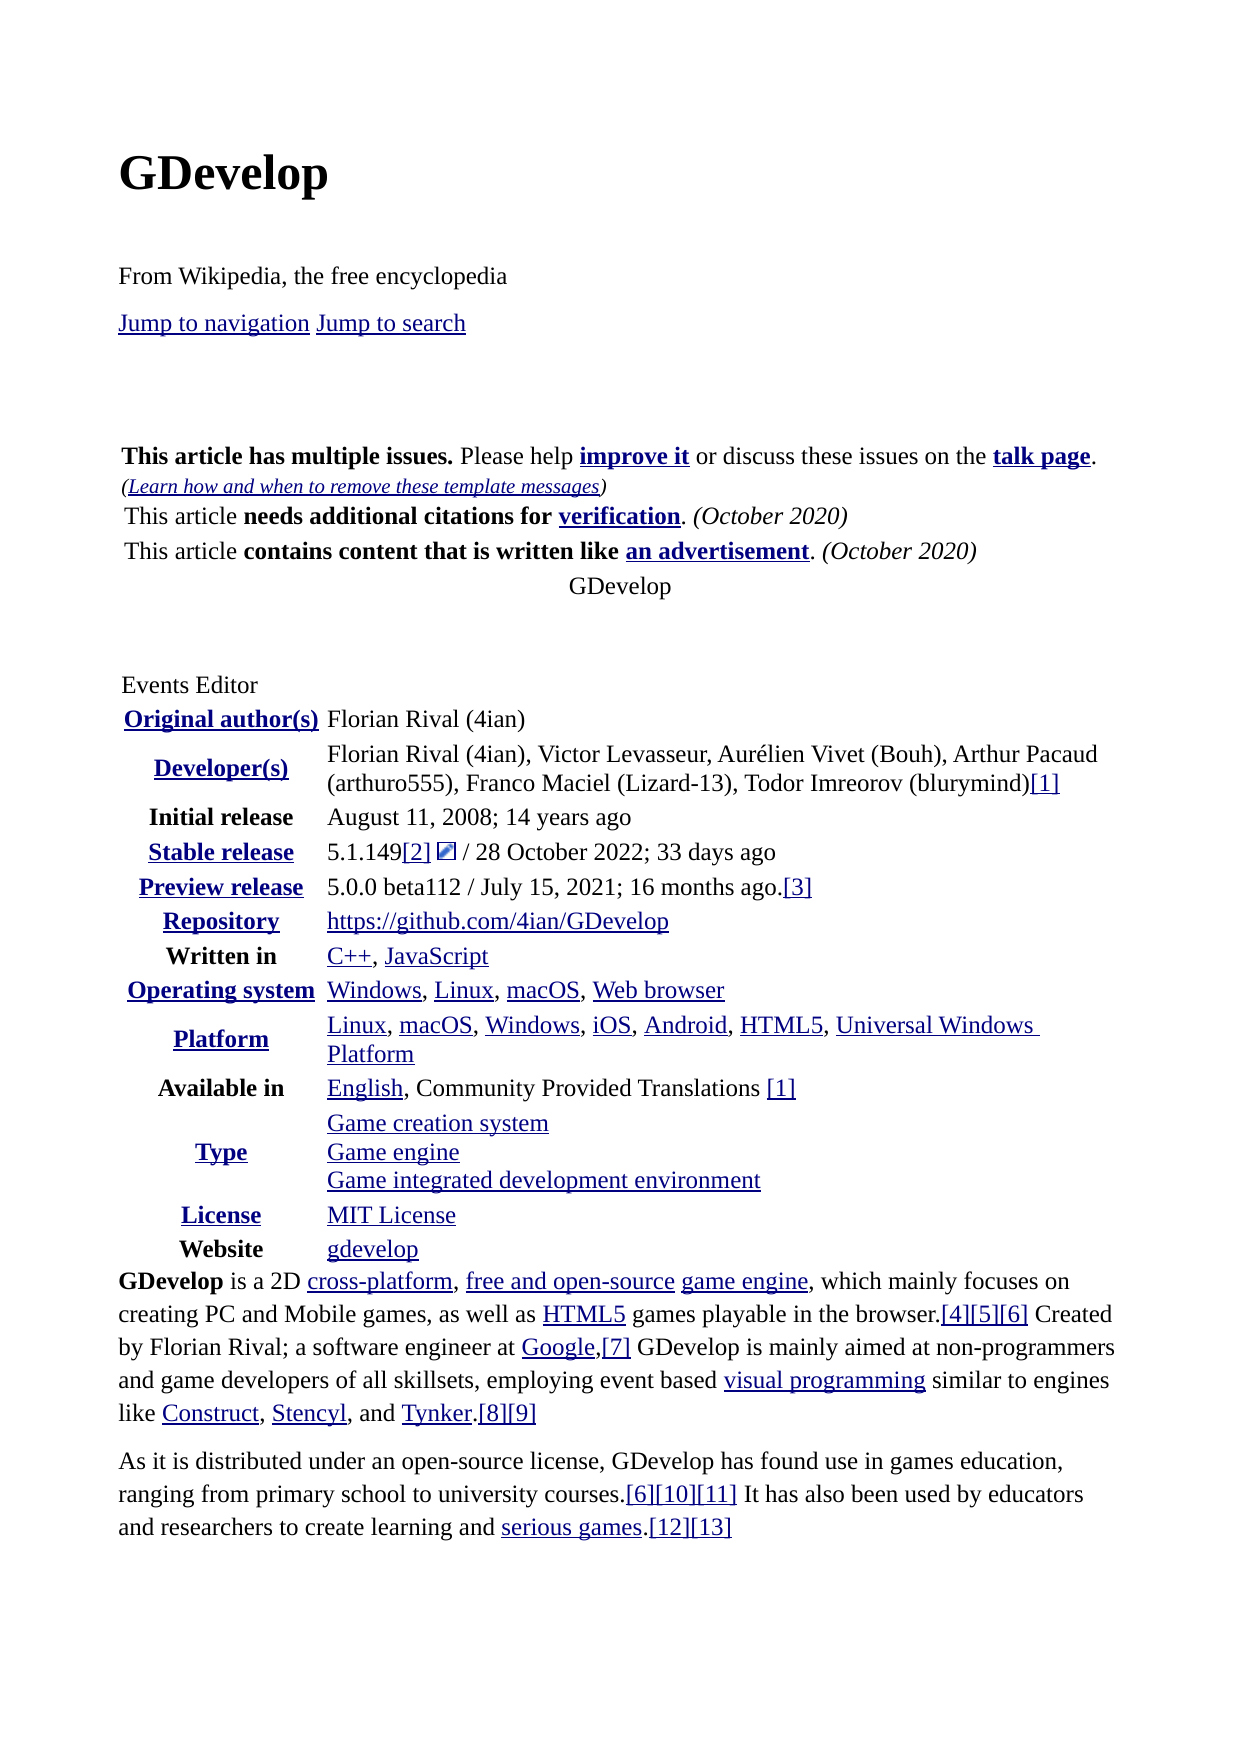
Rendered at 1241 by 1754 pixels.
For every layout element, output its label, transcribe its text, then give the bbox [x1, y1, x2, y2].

text GDevelop is a 2D cross-platform, free and open-source game engine, which mainly focuses on creating PC and Mobile games, as well as HTML5 games playable in the browser.[4][5][6] Created by Florian Rival; a software engineer at Google,[7] GDevelop is mainly aimed at non-programmers and game developers of all skillsets, employing event based visual programming similar to engines like Construct, Stencyl, and Tynker.[8][9] [118, 1266, 1122, 1427]
table_cell Game creation system Game engine Game integrated development environment [324, 1105, 1122, 1197]
table_cell Written in [118, 938, 324, 972]
table_cell 5.0.0 beta112 / July 15, 2021; 16 months ago.[3] [324, 869, 1122, 903]
table_cell Website [118, 1232, 324, 1266]
table_header [118, 356, 191, 391]
picture [439, 843, 454, 859]
table_cell Available in [118, 1070, 324, 1105]
table_cell Linux, macOS, Windows, iOS, Android, HTML5, Universal Windows Platform [324, 1007, 1122, 1070]
table_cell Initial release [118, 800, 324, 834]
table_cell MIT License [324, 1197, 1122, 1232]
table_cell August 11, 2008; 14 years ago [324, 800, 1122, 834]
text As it is distributed under an open-source license, GDevelop has found use in games education, ranging from primary school to university courses.[6][10][11] It has also been used by educators and researchers to create learning and serious games.[12][13] [118, 1446, 1122, 1541]
table_header [118, 604, 1122, 638]
table_header This article needs additional citations for verification. (October 2020) [121, 499, 860, 533]
table_cell Operating system [118, 973, 324, 1007]
subtitle GDevelop [118, 143, 1122, 201]
table_cell Platform [118, 1007, 324, 1070]
table_cell 5.1.149[2] / 28 October 2022; 33 days ago [324, 834, 1122, 869]
table_cell Windows, Linux, macOS, Web browser [324, 973, 1122, 1007]
table_cell C++, JavaScript [324, 938, 1122, 972]
table_cell Preview release [118, 869, 324, 903]
table_header This article has multiple issues. Please help improve it or discuss these issues on the talk page. (Learn how and when to remove these template messages) [118, 438, 1122, 571]
table_cell Florian Rival (4ian), Victor Levasseur, Aurélien Vivet (Bouh), Arthur Pacaud (arthuro555), Franco Maciel (Lizard-13), Todor Imreorov (blurymind)[1] [324, 736, 1122, 799]
table_cell Original author(s) [118, 702, 324, 736]
table_header [191, 356, 207, 391]
text From Wikipedia, the free encyclopedia [118, 261, 1122, 289]
table_cell Stable release [118, 834, 324, 869]
text GDevelop [118, 571, 1122, 599]
table_header This article contains content that is written like an advertisement. (October 2020) [121, 533, 988, 568]
table_cell License [118, 1197, 324, 1232]
table_cell English, Community Provided Translations [1] [324, 1070, 1122, 1105]
table_cell Florian Rival (4ian) [324, 702, 1122, 736]
table_cell Events Editor [118, 638, 1122, 702]
table_cell Repository [118, 903, 324, 938]
table_cell Type [118, 1105, 324, 1197]
table_cell gdevelop [324, 1232, 1122, 1266]
table_cell Developer(s) [118, 736, 324, 799]
text Jump to navigation Jump to search [118, 308, 1122, 337]
table_cell https://github.com/4ian/GDevelop [324, 903, 1122, 938]
